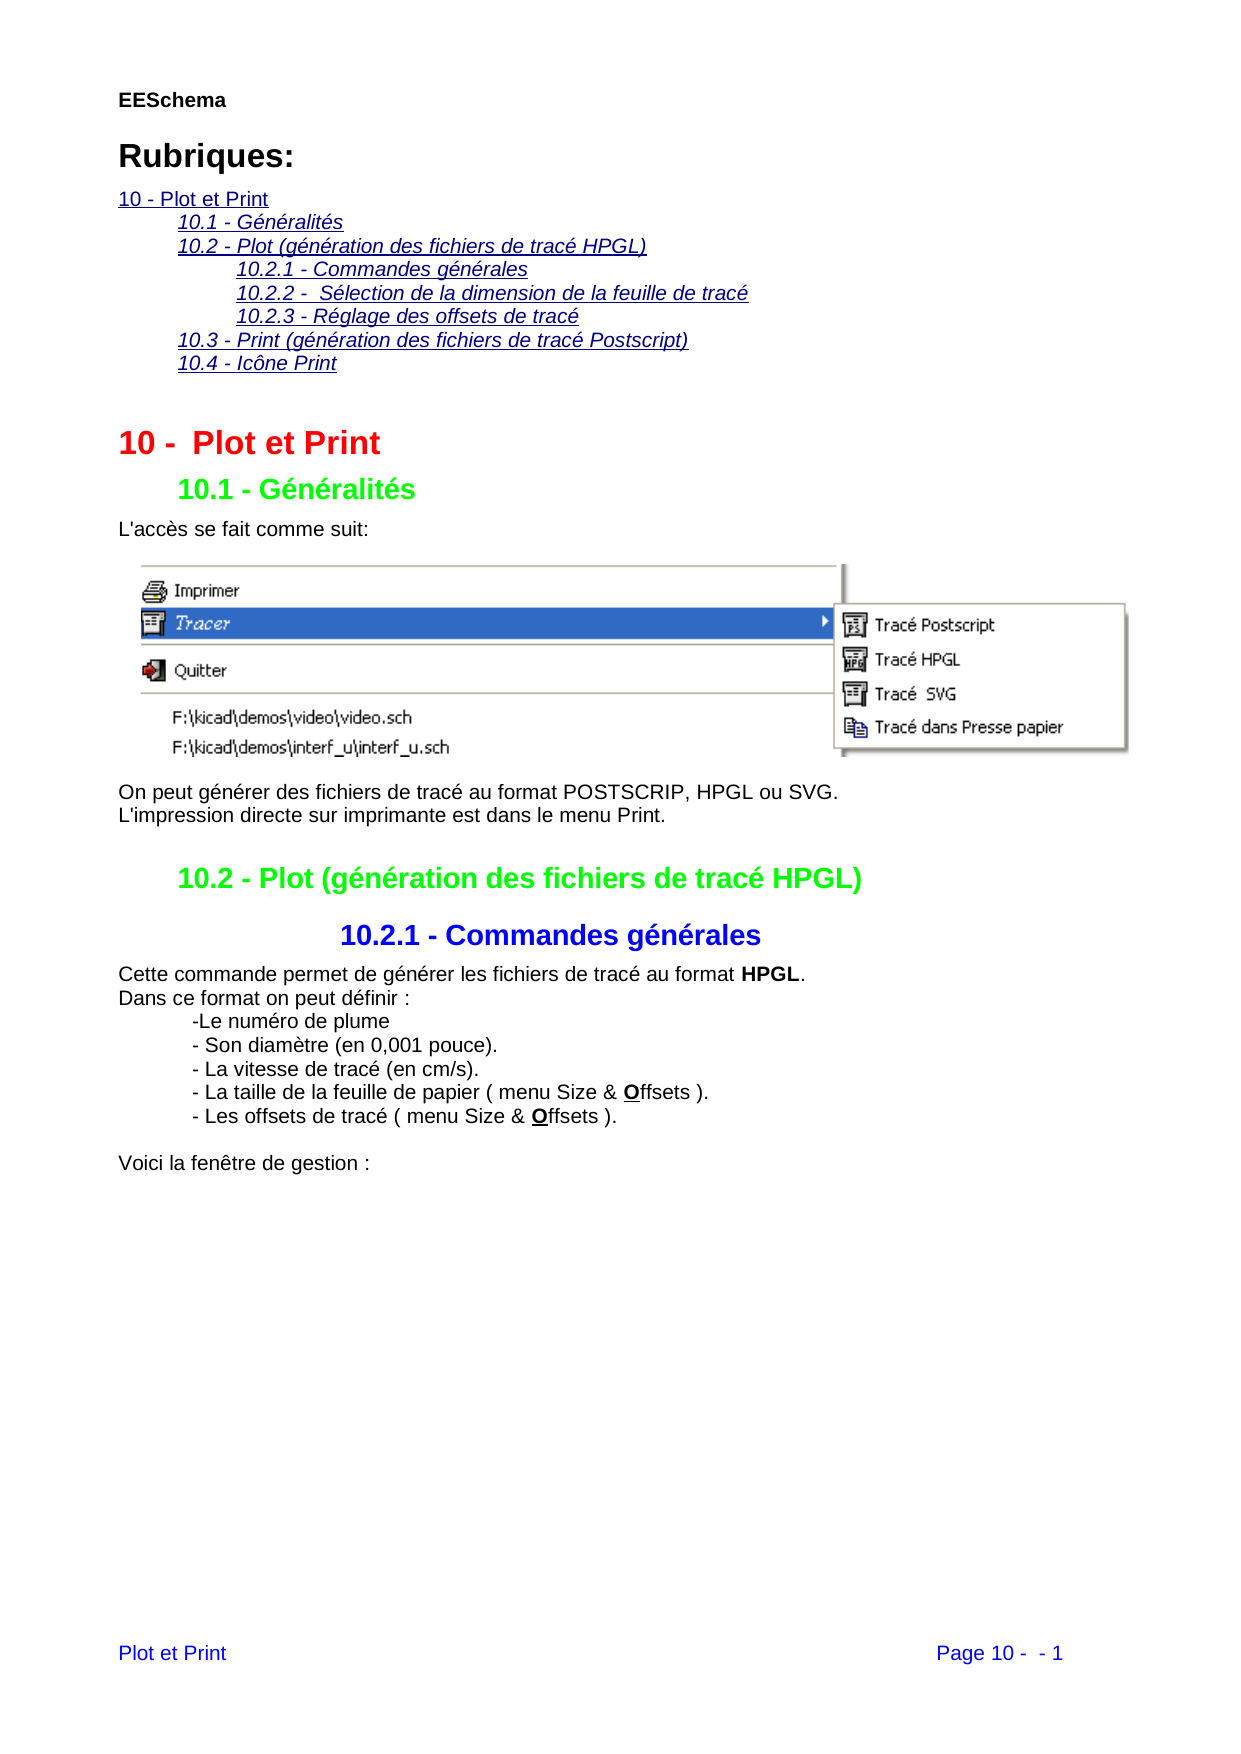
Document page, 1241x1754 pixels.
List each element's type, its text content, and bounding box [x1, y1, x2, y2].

picture [141, 564, 1129, 757]
text 10.2.2 - Sélection de la dimension de la feuille de tracé [236, 281, 1152, 305]
text - Son diamètre (en 0,001 pouce). [192, 1033, 1152, 1057]
text 10.1 - Généralités [177, 211, 1152, 234]
text L'impression directe sur imprimante est dans le menu Print. [118, 804, 1152, 827]
subtitle Plot (génération des fichiers de tracé HPGL) [177, 862, 1152, 895]
text Dans ce format on peut définir : [118, 986, 1152, 1010]
text L'accès se fait comme suit: [118, 517, 1152, 541]
text - La vitesse de tracé (en cm/s). [192, 1057, 1152, 1081]
text - La taille de la feuille de papier ( menu Size & Offsets ). [192, 1081, 1152, 1104]
text 10.2.3 - Réglage des offsets de tracé [236, 305, 1152, 328]
text 10.2.1 - Commandes générales [236, 258, 1152, 281]
text On peut générer des fichiers de tracé au format POSTSCRIP, HPGL ou SVG. [118, 780, 1152, 804]
text - Les offsets de tracé ( menu Size & Offsets ). [192, 1104, 1152, 1128]
text 10.4 - Icône Print [177, 352, 1152, 375]
text Cette commande permet de générer les fichiers de tracé au format HPGL. [118, 963, 1152, 986]
subtitle Rubriques: [118, 137, 1152, 174]
text 10.2 - Plot (génération des fichiers de tracé HPGL) [177, 234, 1152, 258]
text -Le numéro de plume [192, 1010, 1152, 1033]
text 10.3 - Print (génération des fichiers de tracé Postscript) [177, 328, 1152, 352]
subtitle Commandes générales [266, 918, 1152, 951]
text Voici la fenêtre de gestion : [118, 1151, 1152, 1175]
subtitle Plot et Print [118, 424, 1152, 461]
text 10 - Plot et Print [118, 187, 1152, 211]
subtitle Généralités [177, 473, 1152, 506]
